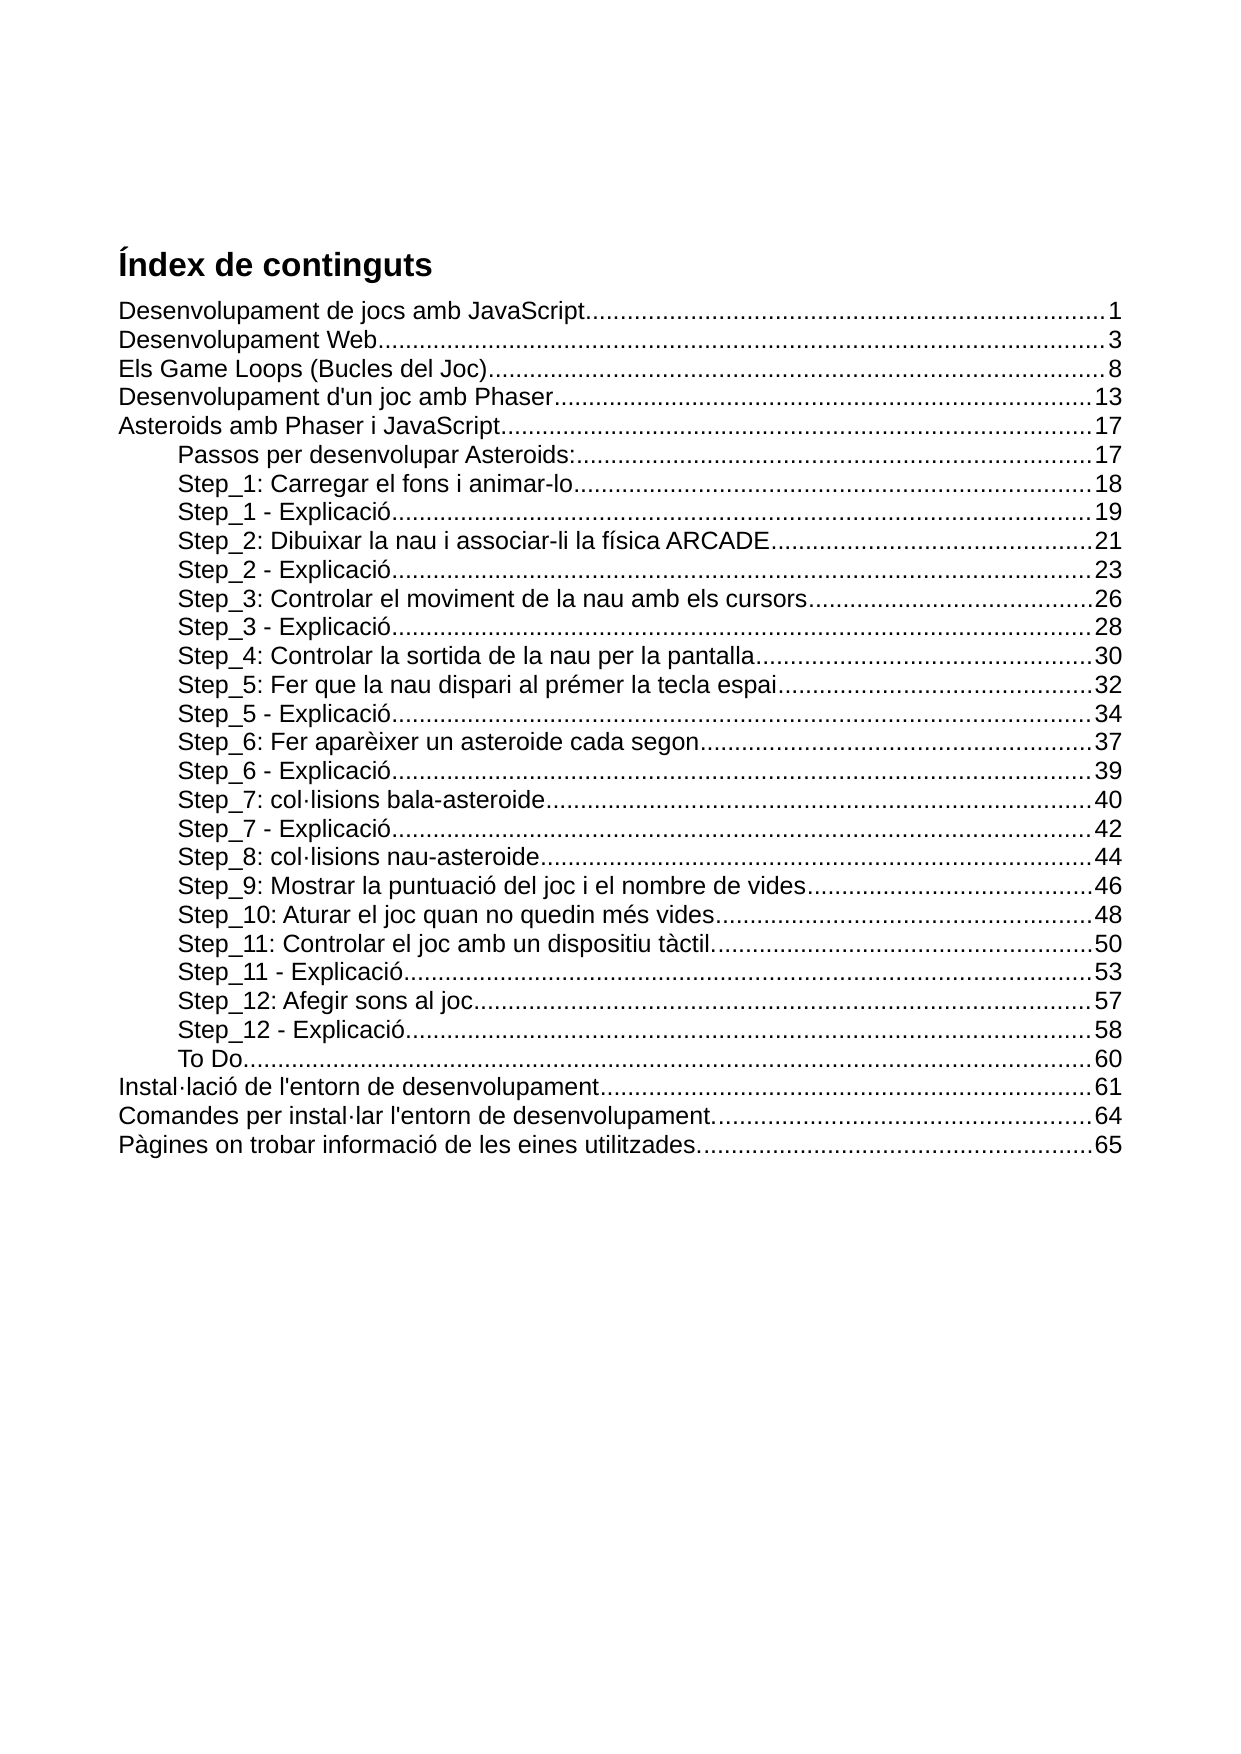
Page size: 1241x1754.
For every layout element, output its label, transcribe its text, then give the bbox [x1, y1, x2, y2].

text Step_8: col·lisions nau-asteroide 44 [177, 842, 1122, 871]
text Step_9: Mostrar la puntuació del joc i el nombre de vides 46 [177, 871, 1122, 900]
text Step_3 - Explicació 28 [177, 612, 1122, 641]
text Els Game Loops (Bucles del Joc) 8 [118, 354, 1122, 382]
text Instal·lació de l'entorn de desenvolupament 61 [118, 1072, 1122, 1101]
text Step_12: Afegir sons al joc 57 [177, 986, 1122, 1015]
text Step_1: Carregar el fons i animar-lo 18 [177, 469, 1122, 497]
text Asteroids amb Phaser i JavaScript 17 [118, 411, 1122, 440]
text Step_5: Fer que la nau dispari al prémer la tecla espai 32 [177, 670, 1122, 699]
text Step_12 - Explicació 58 [177, 1015, 1122, 1044]
subtitle Índex de continguts [118, 245, 1122, 284]
text Step_2 - Explicació 23 [177, 555, 1122, 584]
text Step_1 - Explicació 19 [177, 497, 1122, 526]
text Step_11: Controlar el joc amb un dispositiu tàctil. 50 [177, 929, 1122, 957]
text Pàgines on trobar informació de les eines utilitzades. 65 [118, 1130, 1122, 1159]
text Step_11 - Explicació 53 [177, 957, 1122, 986]
text Step_7: col·lisions bala-asteroide 40 [177, 785, 1122, 814]
text Step_6 - Explicació 39 [177, 756, 1122, 785]
text Step_4: Controlar la sortida de la nau per la pantalla 30 [177, 641, 1122, 670]
text Desenvolupament de jocs amb JavaScript 1 [118, 296, 1122, 325]
text Step_6: Fer aparèixer un asteroide cada segon 37 [177, 727, 1122, 756]
text Step_2: Dibuixar la nau i associar-li la física ARCADE 21 [177, 526, 1122, 555]
text Step_7 - Explicació 42 [177, 814, 1122, 842]
text Desenvolupament d'un joc amb Phaser 13 [118, 382, 1122, 411]
text Step_10: Aturar el joc quan no quedin més vides 48 [177, 900, 1122, 929]
text Step_5 - Explicació 34 [177, 699, 1122, 727]
text Desenvolupament Web 3 [118, 325, 1122, 354]
text Comandes per instal·lar l'entorn de desenvolupament. 64 [118, 1101, 1122, 1130]
text Step_3: Controlar el moviment de la nau amb els cursors 26 [177, 584, 1122, 612]
text To Do.... 60 [177, 1044, 1122, 1072]
text Passos per desenvolupar Asteroids: 17 [177, 440, 1122, 469]
